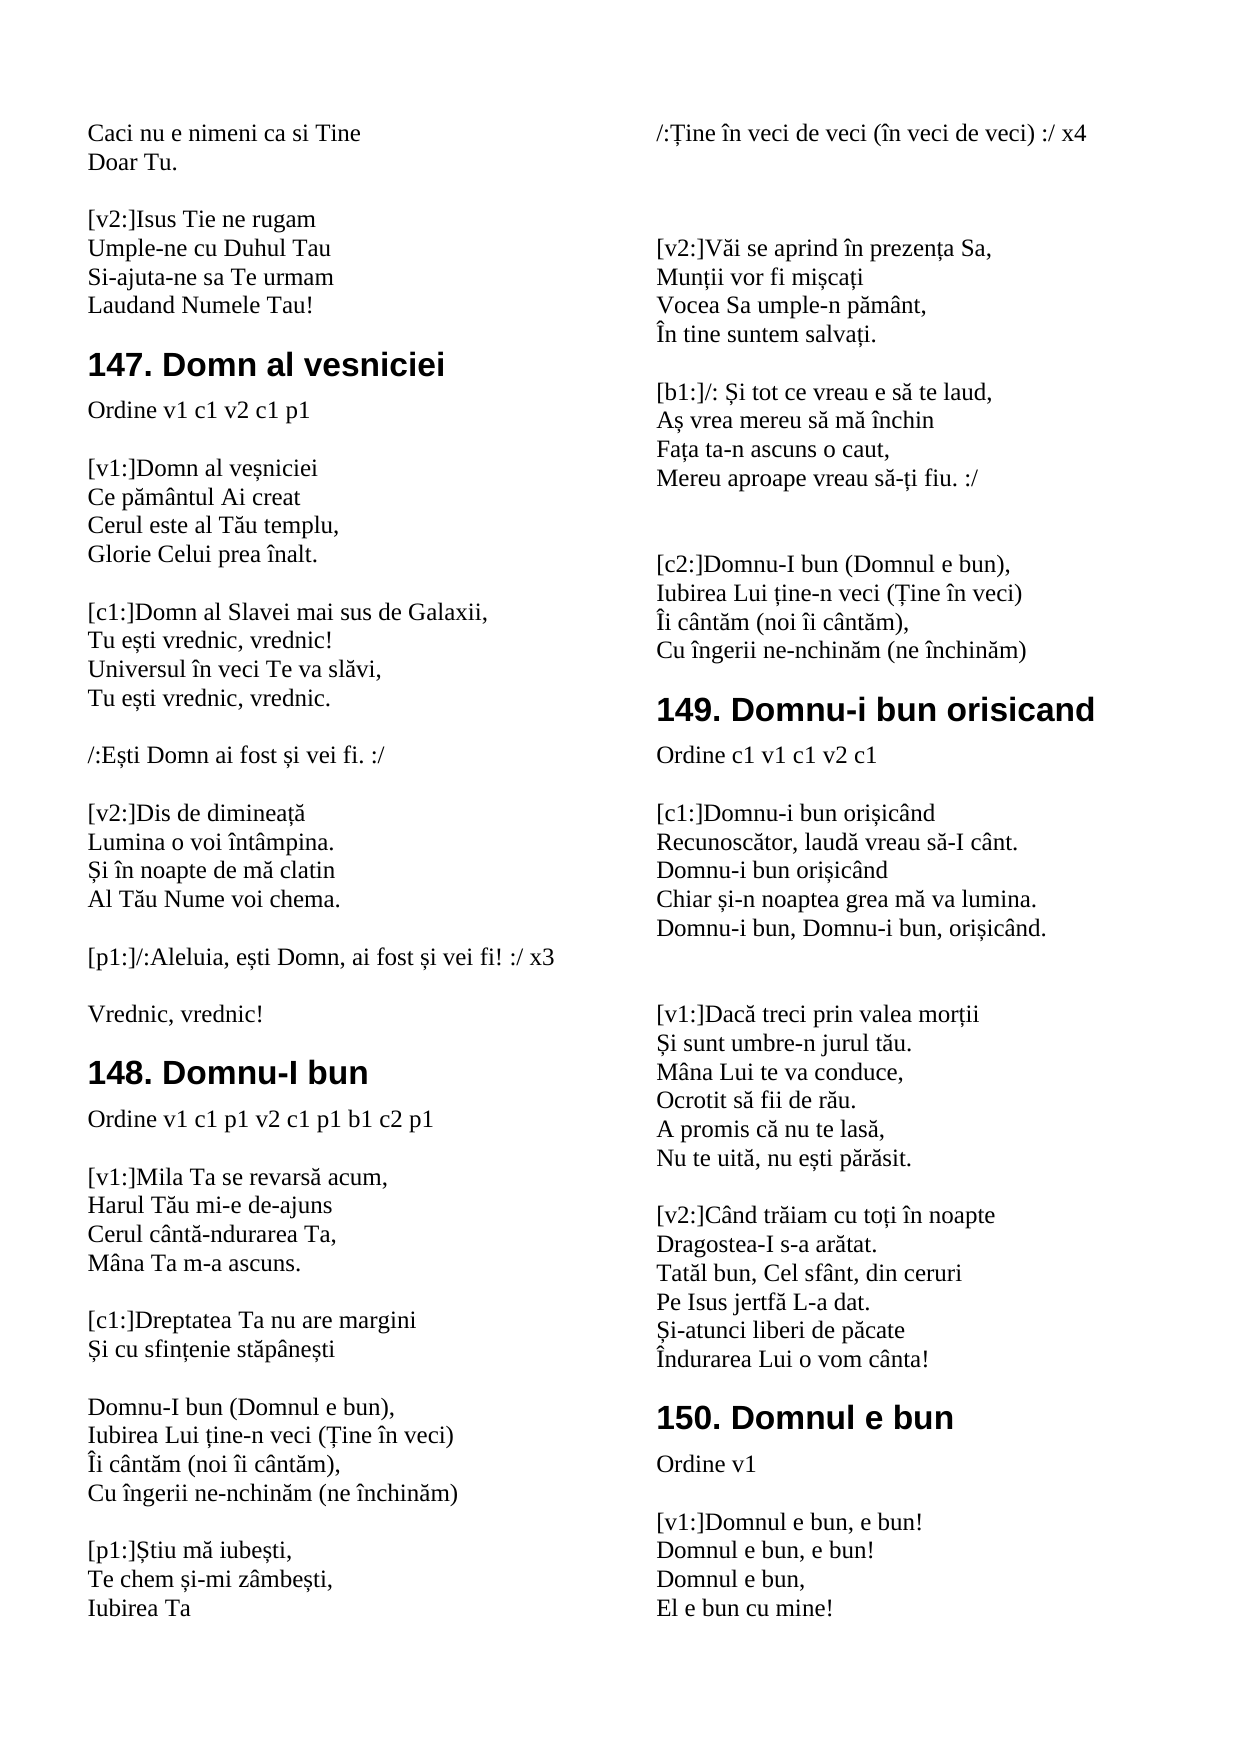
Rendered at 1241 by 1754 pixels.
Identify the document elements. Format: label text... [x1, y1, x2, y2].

text Ordine v1 c1 v2 c1 p1 [v1:]Domn al veșniciei Ce pământul Ai creat Cerul este al Tău templu, Glorie Celui prea înalt. [c1:]Domn al Slavei mai sus de Galaxii, Tu ești vrednic, vrednic! Universul în veci Te va slăvi, Tu ești vrednic, vrednic. /:Ești Domn ai fost și vei fi. :/ [v2:]Dis de dimineață Lumina o voi întâmpina. Și în noapte de mă clatin Al Tău Nume voi chema. [p1:]/:Aleluia, ești Domn, ai fost și vei fi! :/ x3 Vrednic, vrednic! [87, 396, 597, 1028]
subtitle 147. Domn al vesniciei [87, 344, 597, 383]
text Ordine c1 v1 c1 v2 c1 [c1:]Domnu-i bun orișicând Recunoscător, laudă vreau să-I cânt. Domnu-i bun orișicând Chiar și-n noaptea grea mă va lumina. Domnu-i bun, Domnu-i bun, orișicând. [v1:]Dacă treci prin valea morții Și sunt umbre-n jurul tău. Mâna Lui te va conduce, Ocrotit să fii de rău. A promis că nu te lasă, Nu te uită, nu ești părăsit. [v2:]Când trăiam cu toți în noapte Dragostea-I s-a arătat. Tatăl bun, Cel sfânt, din ceruri Pe Isus jertfă L-a dat. Și-atunci liberi de păcate Îndurarea Lui o vom cânta! [656, 741, 1166, 1373]
text Ordine v1 [v1:]Domnul e bun, e bun! Domnul e bun, e bun! Domnul e bun, El e bun cu mine! [656, 1449, 1166, 1622]
text /:Ține în veci de veci (în veci de veci) :/ x4 [v2:]Văi se aprind în prezența Sa, Munții vor fi mișcați Vocea Sa umple-n pământ, În tine suntem salvați. [b1:]/: Și tot ce vreau e să te laud, Aș vrea mereu să mă închin Fața ta-n ascuns o caut, Mereu aproape vreau să-ți fiu. :/ [c2:]Domnu-I bun (Domnul e bun), Iubirea Lui ține-n veci (Ține în veci) Îi cântăm (noi îi cântăm), Cu îngerii ne-nchinăm (ne închinăm) [656, 118, 1166, 664]
subtitle 150. Domnul e bun [656, 1398, 1166, 1437]
subtitle 149. Domnu-i bun orisicand [656, 689, 1166, 728]
text Caci nu e nimeni ca si Tine Doar Tu. [v2:]Isus Tie ne rugam Umple-ne cu Duhul Tau Si-ajuta-ne sa Te urmam Laudand Numele Tau! [87, 118, 597, 319]
subtitle 148. Domnu-I bun [87, 1053, 597, 1092]
text Ordine v1 c1 p1 v2 c1 p1 b1 c2 p1 [v1:]Mila Ta se revarsă acum, Harul Tău mi-e de-ajuns Cerul cântă-ndurarea Ta, Mâna Ta m-a ascuns. [c1:]Dreptatea Ta nu are margini Și cu sfințenie stăpânești Domnu-I bun (Domnul e bun), Iubirea Lui ține-n veci (Ține în veci) Îi cântăm (noi îi cântăm), Cu îngerii ne-nchinăm (ne închinăm) [p1:]Știu mă iubești, Te chem și-mi zâmbești, Iubirea Ta [87, 1104, 597, 1622]
